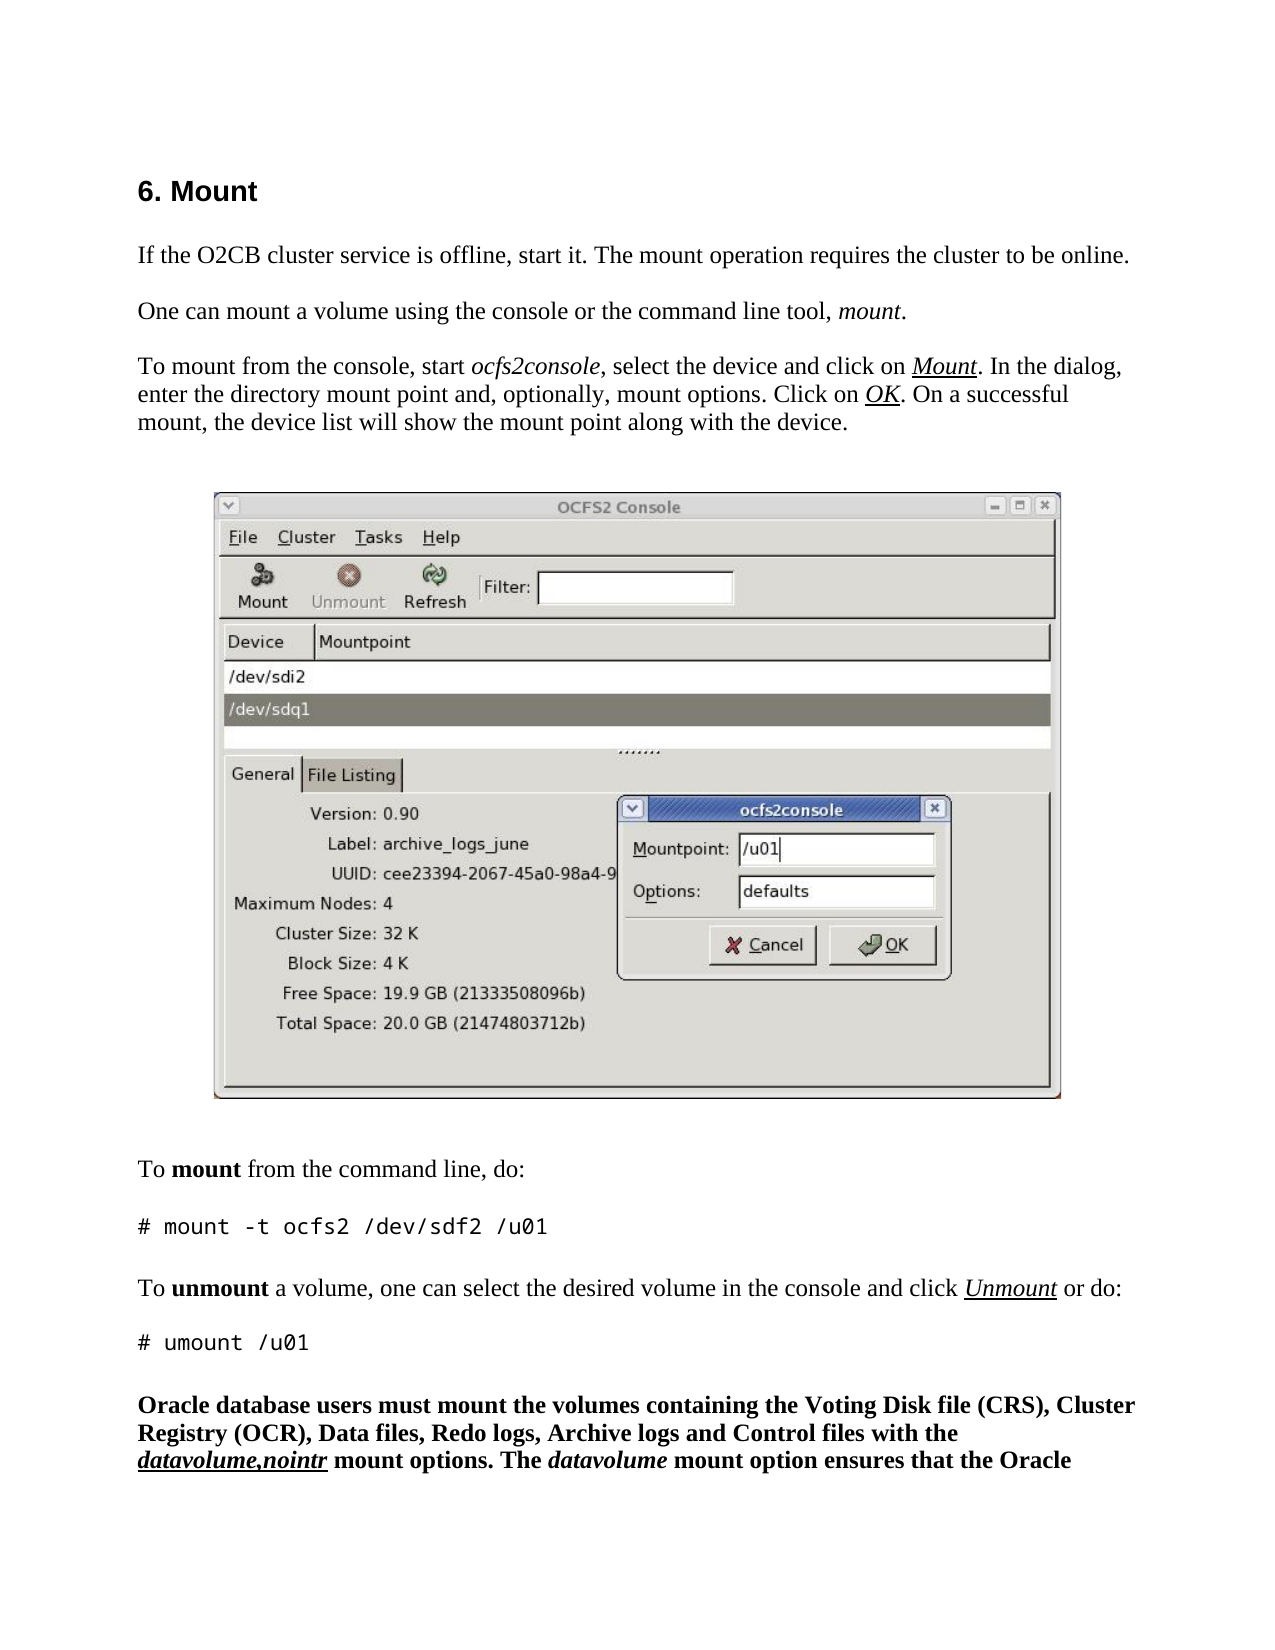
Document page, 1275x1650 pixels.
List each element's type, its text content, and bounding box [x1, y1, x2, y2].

text If the O2CB cluster service is offline, start it. The mount operation requires the cluster to be online. [137, 242, 1138, 269]
picture [213, 492, 1062, 1099]
text # umount /u01 [137, 1327, 1138, 1357]
subtitle 6. Mount [137, 175, 1138, 208]
text Oracle database users must mount the volumes containing the Voting Disk file (CRS), Cluster Registry (OCR), Data files, Redo logs, Archive logs and Control files with the datavolume,nointr mount options. The datavolume mount option ensures that the Oracle [137, 1391, 1138, 1474]
text One can mount a volume using the console or the command line tool, mount. [137, 297, 1138, 325]
text To mount from the command line, do: [137, 1155, 1138, 1183]
text # mount -t ocfs2 /dev/sdf2 /u01 [137, 1211, 1138, 1241]
text To mount from the console, start ocfs2console, select the device and click on Mount. In the dialog, enter the directory mount point and, optionally, mount options. Click on OK. On a successful mount, the device list will show the mount point along with the device. [137, 352, 1138, 436]
text To unmount a volume, one can select the desired volume in the console and click Unmount or do: [137, 1274, 1138, 1302]
